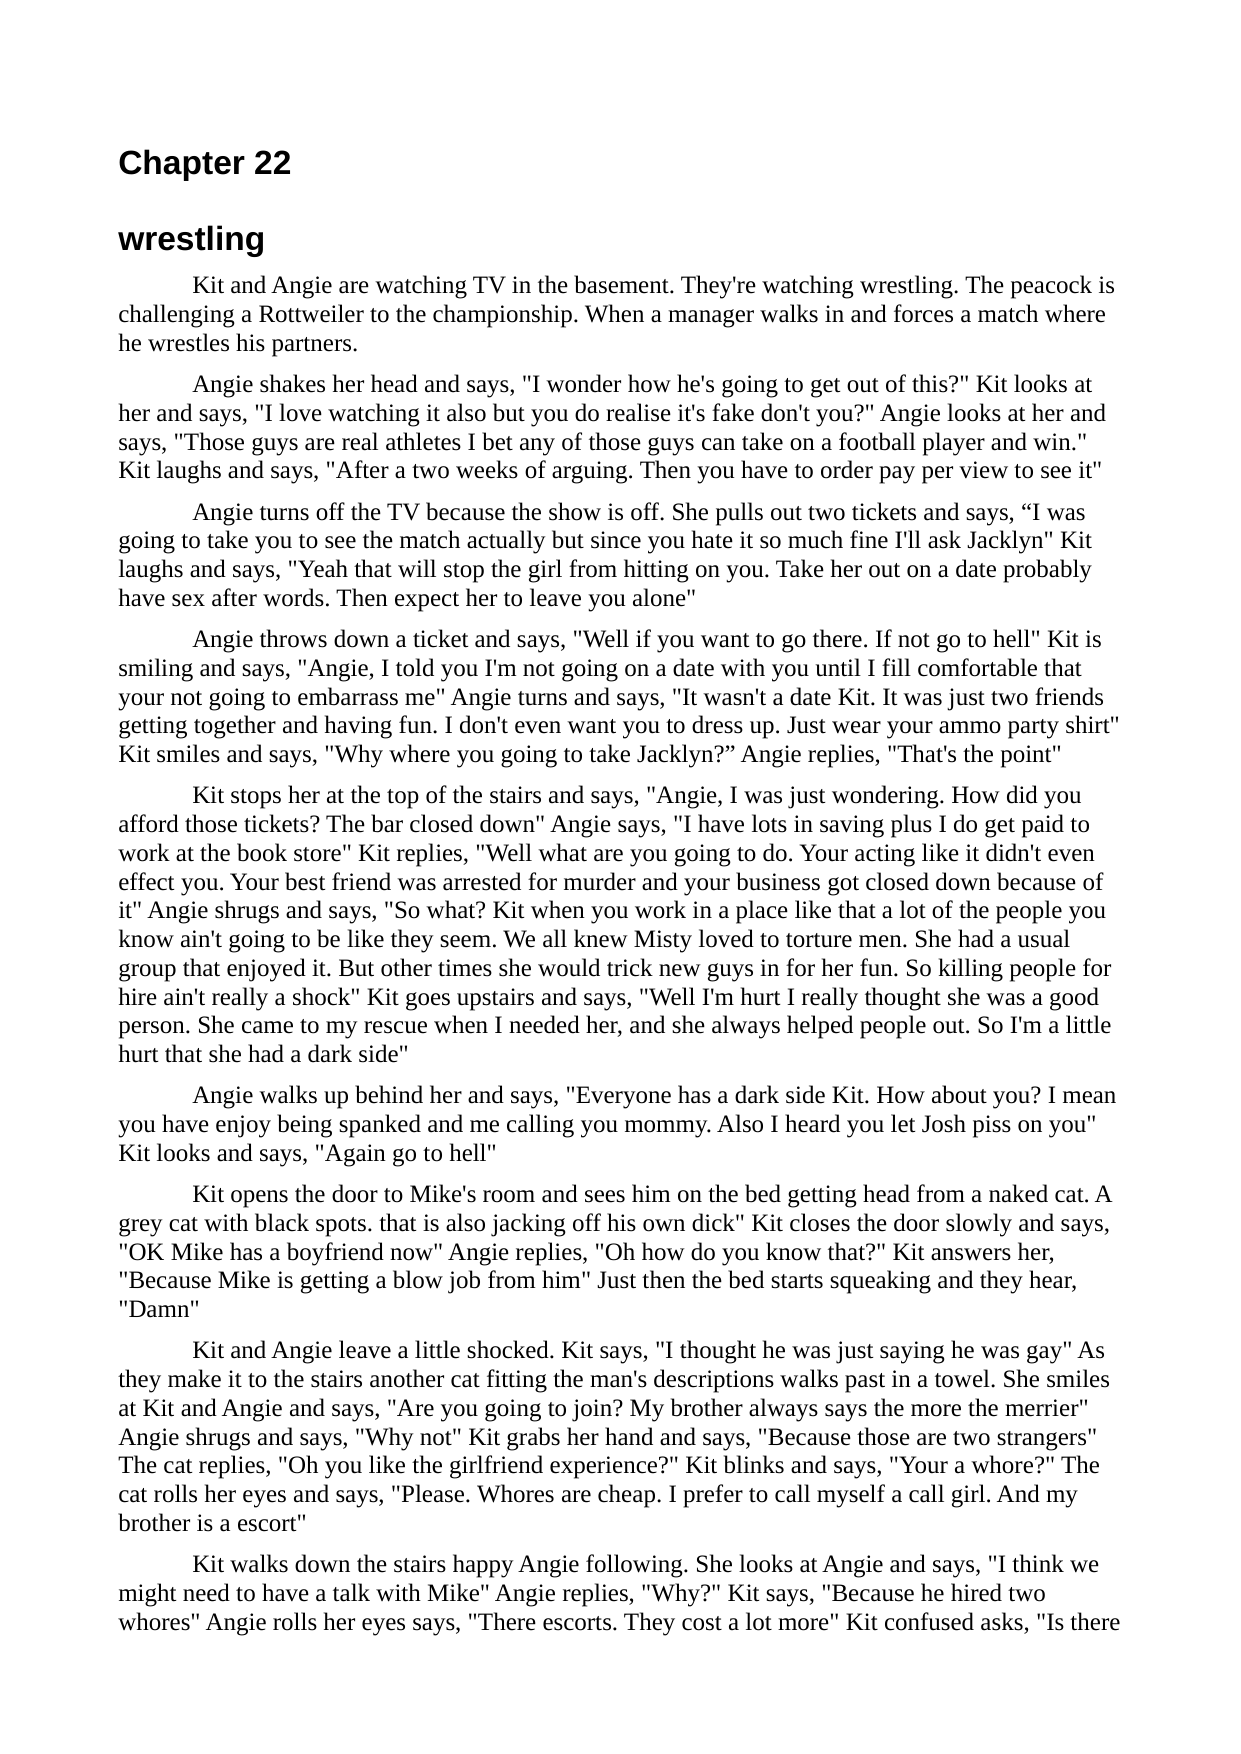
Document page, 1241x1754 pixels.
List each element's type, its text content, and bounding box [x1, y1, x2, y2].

text Kit and Angie leave a little shocked. Kit says, "I thought he was just saying he was gay" As they make it to the stairs another cat fitting the man's descriptions walks past in a towel. She smiles at Kit and Angie and says, "Are you going to join? My brother always says the more the merrier" Angie shrugs and says, "Why not" Kit grabs her hand and says, "Because those are two strangers" The cat replies, "Oh you like the girlfriend experience?" Kit blinks and says, "Your a whore?" The cat rolls her eyes and says, "Please. Whores are cheap. I prefer to call myself a call girl. And my brother is a escort" [118, 1335, 1122, 1537]
text Angie throws down a ticket and says, "Well if you want to go there. If not go to hell" Kit is smiling and says, "Angie, I told you I'm not going on a date with you until I fill comfortable that your not going to embarrass me" Angie turns and says, "It wasn't a date Kit. It was just two friends getting together and having fun. I don't even want you to dress up. Just wear your ammo party shirt" Kit smiles and says, "Why where you going to take Jacklyn?” Angie replies, "That's the point" [118, 624, 1122, 768]
text Angie turns off the TV because the show is off. She pulls out two tickets and says, “I was going to take you to see the match actually but since you hate it so much fine I'll ask Jacklyn" Kit laughs and says, "Yeah that will stop the girl from hitting on you. Take her out on a date probably have sex after words. Then expect her to leave you alone" [118, 497, 1122, 612]
text Kit stops her at the top of the stairs and says, "Angie, I was just wondering. How did you afford those tickets? The bar closed down" Angie says, "I have lots in saving plus I do get paid to work at the book store" Kit replies, "Well what are you going to do. Your acting like it didn't even effect you. Your best friend was arrested for murder and your business got closed down because of it" Angie shrugs and says, "So what? Kit when you work in a place like that a lot of the people you know ain't going to be like they seem. We all knew Misty loved to torture men. She had a usual group that enjoyed it. But other times she would trick new guys in for her fun. So killing people for hire ain't really a shock" Kit goes upstairs and says, "Well I'm hurt I really thought she was a good person. She came to my rescue when I needed her, and she always helped people out. So I'm a little hurt that she had a dark side" [118, 780, 1122, 1068]
text Kit and Angie are watching TV in the basement. They're watching wrestling. The peacock is challenging a Rottweiler to the championship. When a manager walks in and forces a match where he wrestles his partners. [118, 270, 1122, 357]
text Kit walks down the stairs happy Angie following. She looks at Angie and says, "I think we might need to have a talk with Mike" Angie replies, "Why?" Kit says, "Because he hired two whores" Angie rolls her eyes says, "There escorts. They cost a lot more" Kit confused asks, "Is there [118, 1549, 1122, 1635]
subtitle wrestling [118, 219, 1122, 258]
subtitle Chapter 22 [118, 143, 1122, 182]
text Angie shakes her head and says, "I wonder how he's going to get out of this?" Kit looks at her and says, "I love watching it also but you do realise it's fake don't you?" Angie looks at her and says, "Those guys are real athletes I bet any of those guys can take on a football player and win." Kit laughs and says, "After a two weeks of arguing. Then you have to order pay per view to see it" [118, 369, 1122, 484]
text Angie walks up behind her and says, "Everyone has a dark side Kit. How about you? I mean you have enjoy being spanked and me calling you mommy. Also I heard you let Josh piss on you" Kit looks and says, "Again go to hell" [118, 1080, 1122, 1167]
text Kit opens the door to Mike's room and sees him on the bed getting head from a naked cat. A grey cat with black spots. that is also jacking off his own dick" Kit closes the door slowly and says, "OK Mike has a boyfriend now" Angie replies, "Oh how do you know that?" Kit answers her, "Because Mike is getting a blow job from him" Just then the bed starts squeaking and they hear, "Damn" [118, 1179, 1122, 1323]
